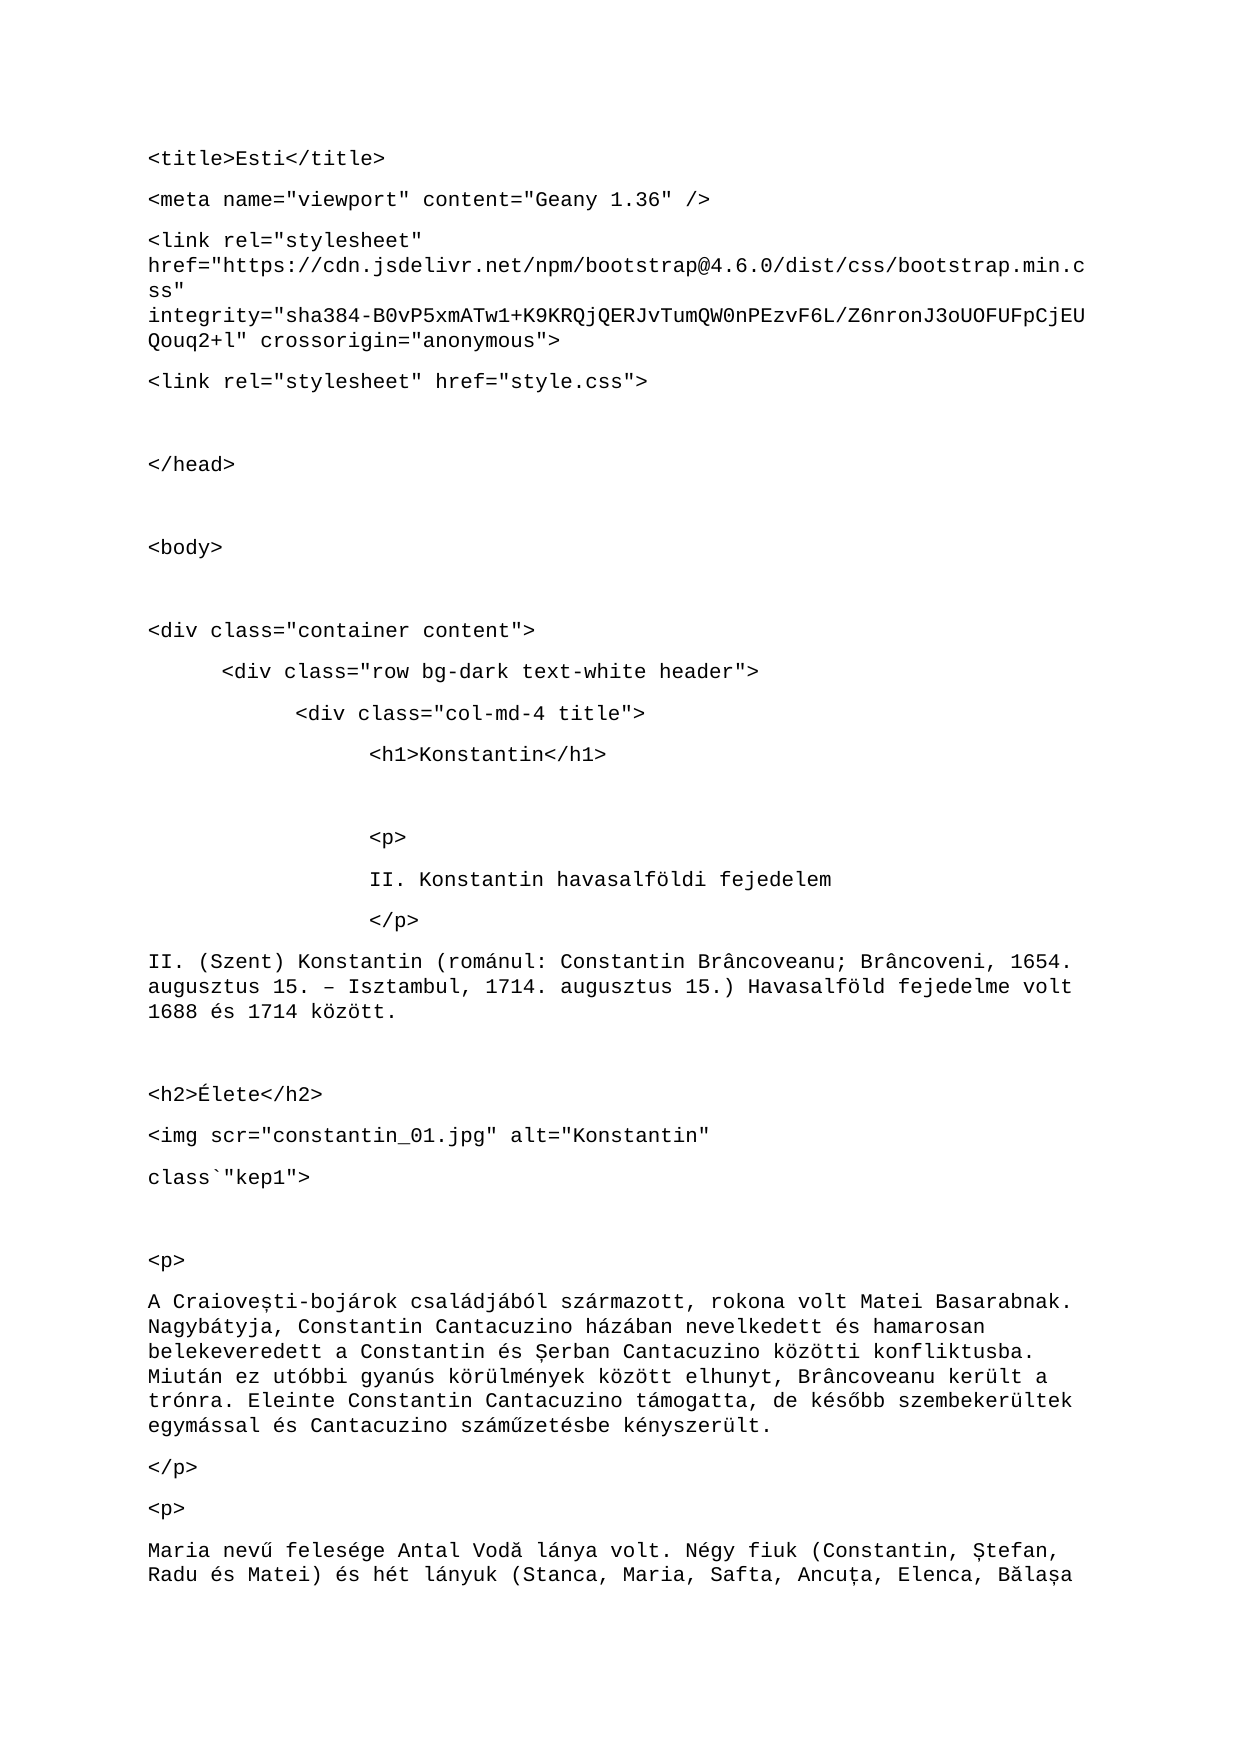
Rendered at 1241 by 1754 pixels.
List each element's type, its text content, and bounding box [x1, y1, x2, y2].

text <div class="row bg-dark text-white header"> [148, 661, 1093, 685]
text II. (Szent) Konstantin (románul: Constantin Brâncoveanu; Brâncoveni, 1654. augusztus 15. – Isztambul, 1714. augusztus 15.) Havasalföld fejedelme volt 1688 és 1714 között. [148, 952, 1093, 1025]
text <h1>Konstantin</h1> [148, 744, 1093, 768]
text <div class="container content"> [148, 620, 1093, 643]
text Maria nevű felesége Antal Vodă lánya volt. Négy fiuk (Constantin, Ștefan, Radu és Matei) és hét lányuk (Stanca, Maria, Safta, Ancuța, Elenca, Bălașa [148, 1540, 1093, 1588]
text <body> [148, 537, 1093, 561]
text <link rel="stylesheet" href="https://cdn.jsdelivr.net/npm/bootstrap@4.6.0/dist/css/bootstrap.min.css" integrity="sha384-B0vP5xmATw1+K9KRQjQERJvTumQW0nPEzvF6L/Z6nronJ3oUOFUFpCjEUQouq2+l" crossorigin="anonymous"> [148, 231, 1093, 353]
text II. Konstantin havasalföldi fejedelem [148, 869, 1093, 892]
text <title>Esti</title> [148, 148, 1093, 171]
text <link rel="stylesheet" href="style.css"> [148, 371, 1093, 395]
text <img scr="constantin_01.jpg" alt="Konstantin" [148, 1126, 1093, 1149]
text </p> [148, 1457, 1093, 1480]
text <p> [148, 1250, 1093, 1273]
text <div class="col-md-4 title"> [148, 703, 1093, 726]
text class`"kep1"> [148, 1167, 1093, 1191]
text </head> [148, 454, 1093, 478]
text <p> [148, 827, 1093, 851]
text <p> [148, 1498, 1093, 1522]
text A Craiovești-bojárok családjából származott, rokona volt Matei Basarabnak. Nagybátyja, Constantin Cantacuzino házában nevelkedett és hamarosan belekeveredett a Constantin és Șerban Cantacuzino közötti konfliktusba. Miután ez utóbbi gyanús körülmények között elhunyt, Brâncoveanu került a trónra. Eleinte Constantin Cantacuzino támogatta, de később szembekerültek egymással és Cantacuzino száműzetésbe kényszerült. [148, 1291, 1093, 1439]
text <h2>Élete</h2> [148, 1084, 1093, 1108]
text <meta name="viewport" content="Geany 1.36" /> [148, 189, 1093, 213]
text </p> [148, 910, 1093, 934]
